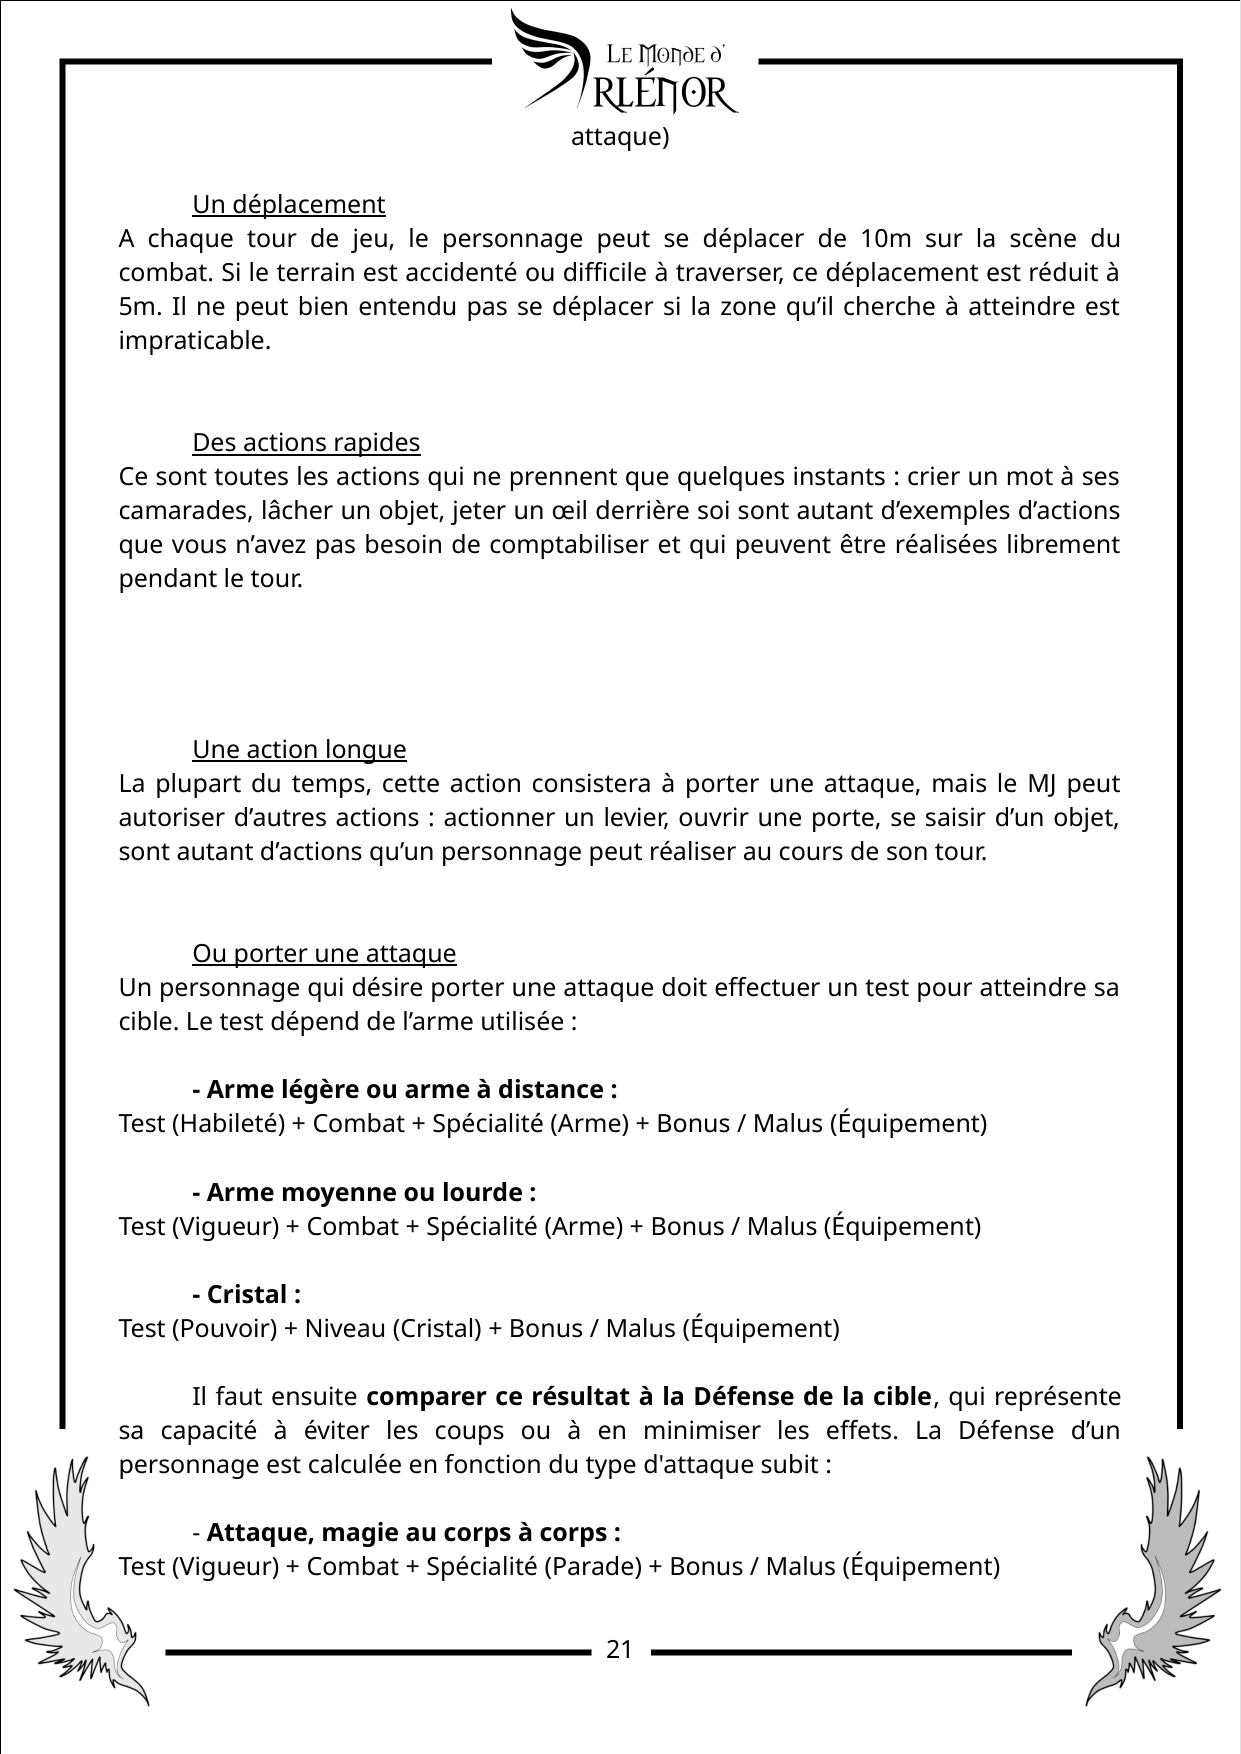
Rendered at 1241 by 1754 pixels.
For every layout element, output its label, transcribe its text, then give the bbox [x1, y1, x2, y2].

text - Arme légère ou arme à distance : [118, 1072, 1122, 1106]
text Test (Pouvoir) + Niveau (Cristal) + Bonus / Malus (Équipement) [118, 1310, 1122, 1344]
text Il faut ensuite comparer ce résultat à la Défense de la cible, qui représente sa capacité à éviter les coups ou à en minimiser les effets. La Défense d’un personnage est calculée en fonction du type d'attaque subit : [118, 1378, 1122, 1481]
text Un déplacement [118, 186, 1122, 220]
text Test (Habileté) + Combat + Spécialité (Arme) + Bonus / Malus (Équipement) [118, 1106, 1122, 1140]
text - Attaque, magie au corps à corps : [118, 1515, 1122, 1549]
text Ou porter une attaque [118, 936, 1122, 970]
text attaque) [118, 118, 1122, 152]
text Un personnage qui désire porter une attaque doit effectuer un test pour atteindre sa cible. Le test dépend de l’arme utilisée : [118, 970, 1122, 1038]
picture [1, 1, 1240, 1754]
text Test (Vigueur) + Combat + Spécialité (Parade) + Bonus / Malus (Équipement) [118, 1549, 1122, 1583]
text Test (Vigueur) + Combat + Spécialité (Arme) + Bonus / Malus (Équipement) [118, 1208, 1122, 1242]
text - Arme moyenne ou lourde : [118, 1174, 1122, 1208]
text La plupart du temps, cette action consistera à porter une attaque, mais le MJ peut autoriser d’autres actions : actionner un levier, ouvrir une porte, se saisir d’un objet, sont autant d’actions qu’un personnage peut réaliser au cours de son tour. [118, 765, 1122, 868]
text Une action longue [118, 731, 1122, 765]
text A chaque tour de jeu, le personnage peut se déplacer de 10m sur la scène du combat. Si le terrain est accidenté ou difficile à traverser, ce déplacement est réduit à 5m. Il ne peut bien entendu pas se déplacer si la zone qu’il cherche à atteindre est impraticable. [118, 220, 1122, 357]
text Ce sont toutes les actions qui ne prennent que quelques instants : crier un mot à ses camarades, lâcher un objet, jeter un œil derrière soi sont autant d’exemples d’actions que vous n’avez pas besoin de comptabiliser et qui peuvent être réalisées librement pendant le tour. [118, 459, 1122, 595]
text - Cristal : [118, 1276, 1122, 1310]
text Des actions rapides [118, 425, 1122, 459]
